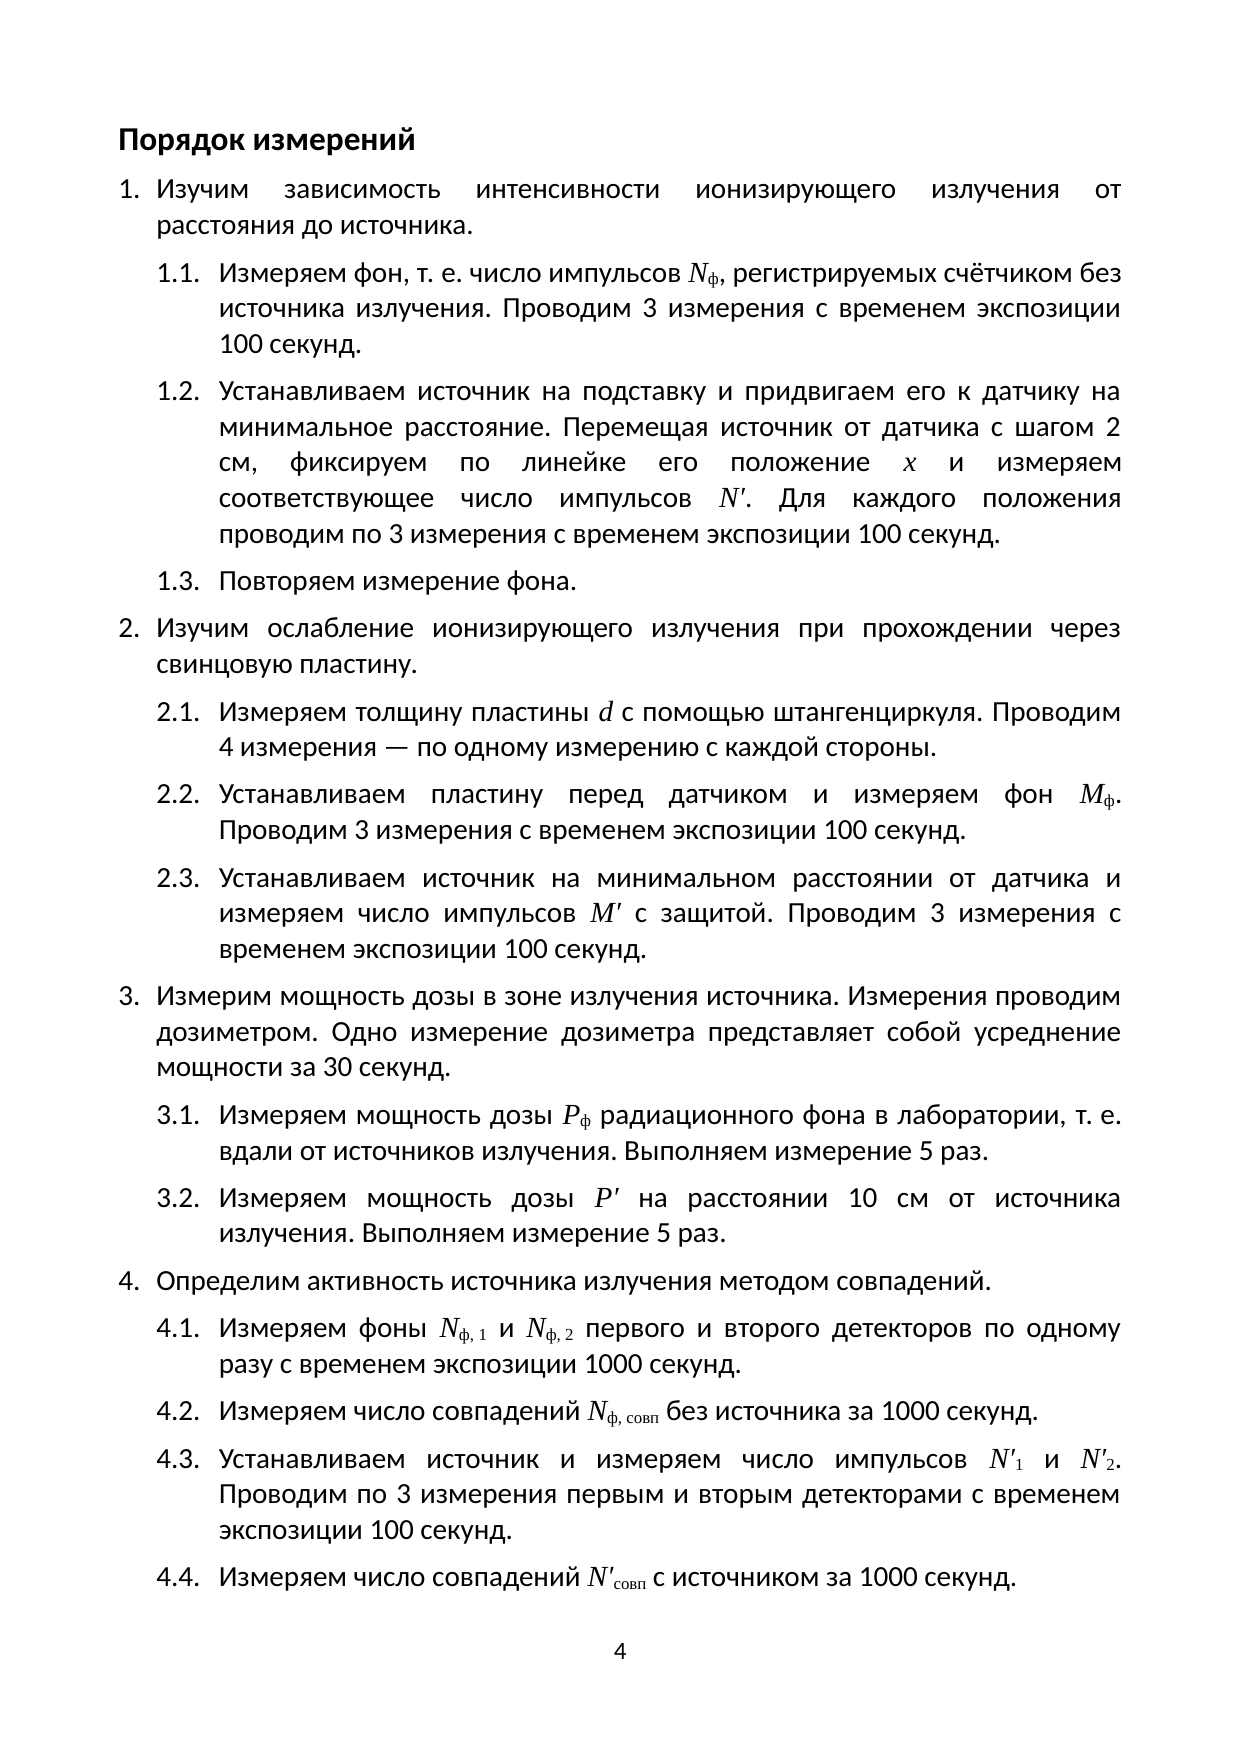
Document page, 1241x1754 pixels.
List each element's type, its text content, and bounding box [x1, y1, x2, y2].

list Изучим зависимость интенсивности ионизирующего излучения от расстояния до источника. [118, 171, 1122, 242]
list Измеряем число совпадений Nф, совп без источника за 1000 секунд. [156, 1392, 1122, 1428]
list Определим активность источника излучения методом совпадений. [118, 1262, 1122, 1298]
list Измеряем фон, т. е. число импульсов Nф, регистрируемых счётчиком без источника излучения. Проводим 3 измерения с временем экспозиции 100 секунд. [156, 254, 1122, 361]
list Устанавливаем источник и измеряем число импульсов N′1 и N′2. Проводим по 3 измерения первым и вторым детекторами с временем экспозиции 100 секунд. [156, 1440, 1122, 1547]
list Устанавливаем источник на минимальном расстоянии от датчика и измеряем число импульсов M′ с защитой. Проводим 3 измерения с временем экспозиции 100 секунд. [156, 859, 1122, 966]
list Измерим мощность дозы в зоне излучения источника. Измерения проводим дозиметром. Одно измерение дозиметра представляет собой усреднение мощности за 30 секунд. [118, 977, 1122, 1084]
list Устанавливаем пластину перед датчиком и измеряем фон Mф. Проводим 3 измерения с временем экспозиции 100 секунд. [156, 776, 1122, 847]
list Измеряем число совпадений N′совп с источником за 1000 секунд. [156, 1558, 1122, 1594]
list Измеряем фоны Nф, 1 и Nф, 2 первого и второго детекторов по одному разу с временем экспозиции 1000 секунд. [156, 1309, 1122, 1381]
list Изучим ослабление ионизирующего излучения при прохождении через свинцовую пластину. [118, 609, 1122, 681]
list Устанавливаем источник на подставку и придвигаем его к датчику на минимальное расстояние. Перемещая источник от датчика с шагом 2 см, фиксируем по линейке его положение x и измеряем соответствующее число импульсов N′. Для каждого положения проводим по 3 измерения с временем экспозиции 100 секунд. [156, 372, 1122, 550]
list Повторяем измерение фона. [156, 562, 1122, 598]
list Измеряем мощность дозы Pф радиационного фона в лаборатории, т. е. вдали от источников излучения. Выполняем измерение 5 раз. [156, 1096, 1122, 1167]
subtitle Порядок измерений [118, 118, 1122, 159]
list Измеряем мощность дозы P′ на расстоянии 10 см от источника излучения. Выполняем измерение 5 раз. [156, 1179, 1122, 1250]
list Измеряем толщину пластины d с помощью штангенциркуля. Проводим 4 измерения — по одному измерению с каждой стороны. [156, 693, 1122, 764]
